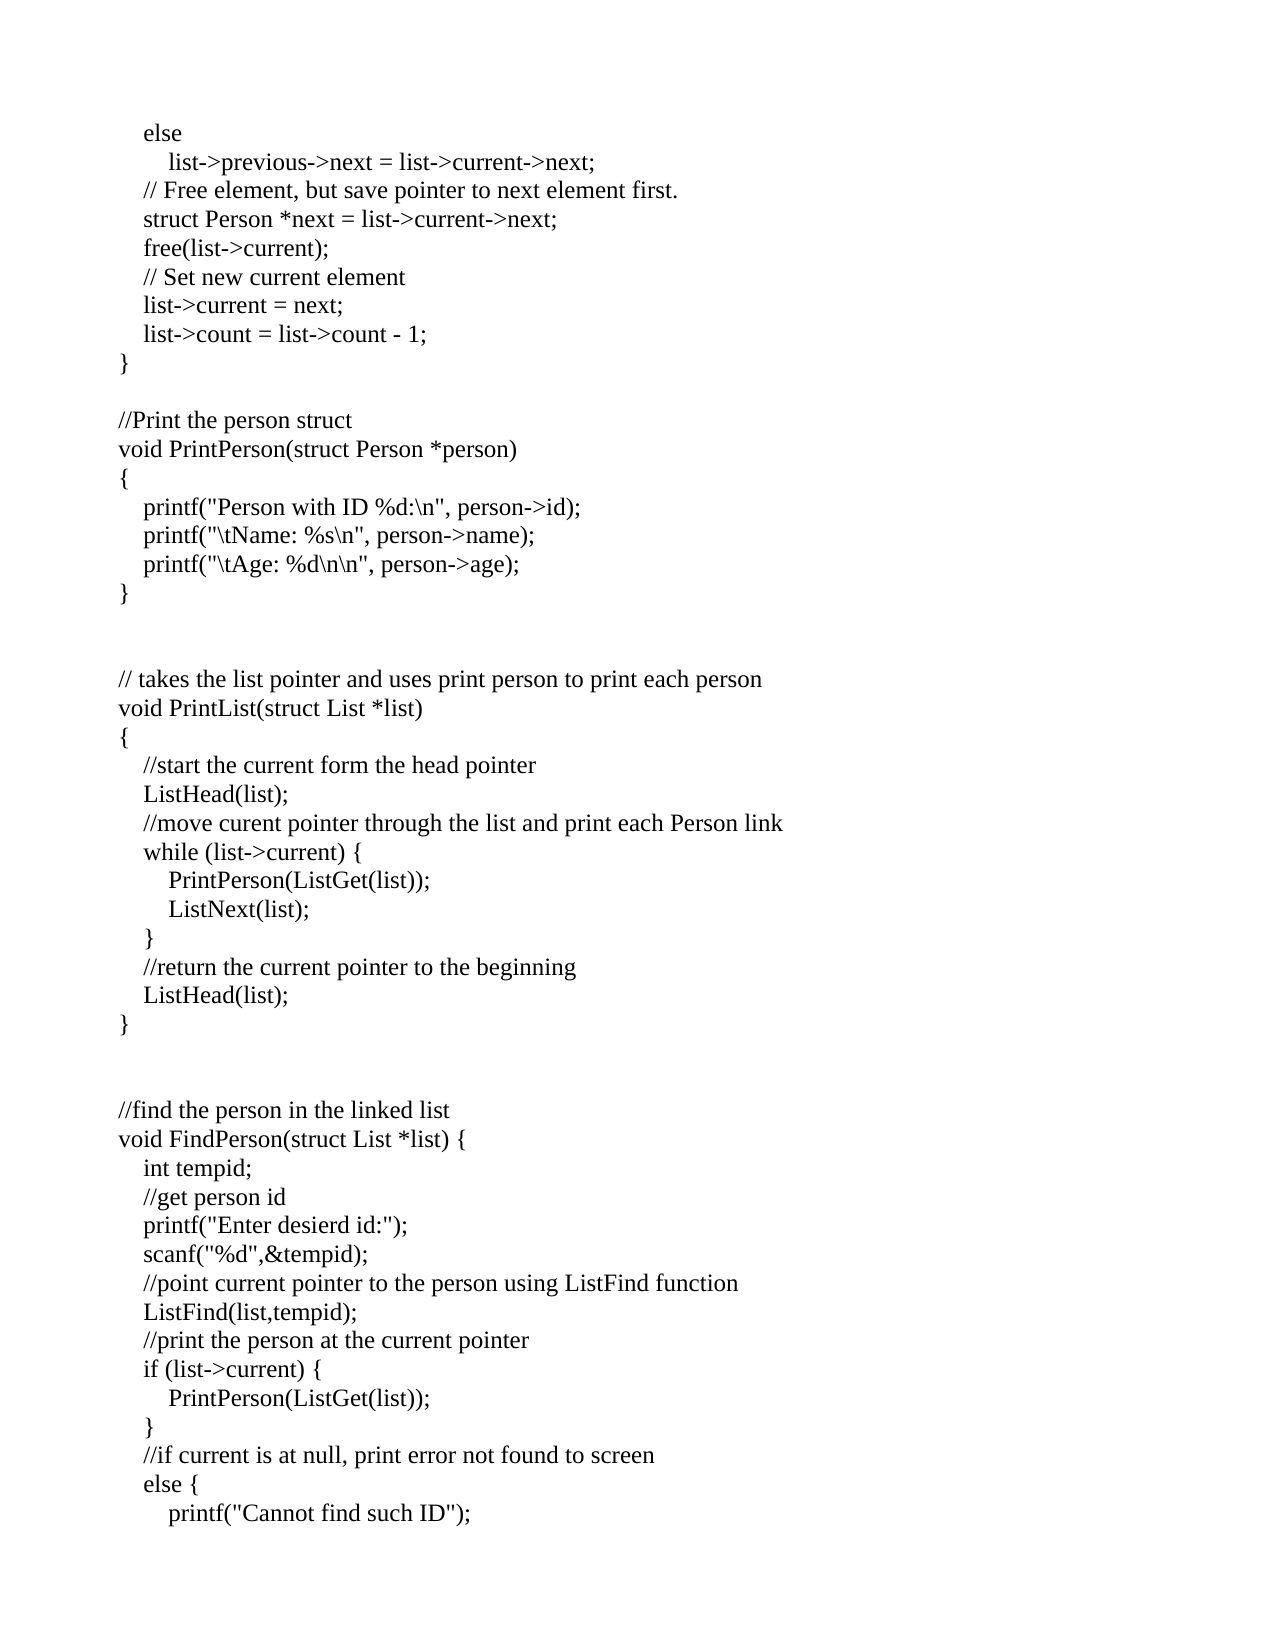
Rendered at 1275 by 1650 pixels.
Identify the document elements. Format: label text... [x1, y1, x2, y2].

text printf("\tName: %s\n", person->name); [118, 521, 1157, 549]
text PrintPerson(ListGet(list)); [118, 1383, 1157, 1412]
text ListHead(list); [118, 779, 1157, 808]
text list->count = list->count - 1; [118, 319, 1157, 348]
text { [118, 722, 1157, 751]
text //point current pointer to the person using ListFind function [118, 1268, 1157, 1297]
text void PrintPerson(struct Person *person) [118, 434, 1157, 463]
text } [118, 1009, 1157, 1038]
text list->current = next; [118, 291, 1157, 319]
text //find the person in the linked list [118, 1096, 1157, 1124]
text { [118, 463, 1157, 492]
text //move curent pointer through the list and print each Person link [118, 808, 1157, 837]
text } [118, 348, 1157, 377]
text void FindPerson(struct List *list) { [118, 1124, 1157, 1153]
text int tempid; [118, 1153, 1157, 1182]
text struct Person *next = list->current->next; [118, 204, 1157, 233]
text scanf("%d",&tempid); [118, 1239, 1157, 1268]
text printf("Person with ID %d:\n", person->id); [118, 492, 1157, 521]
text //get person id [118, 1182, 1157, 1211]
text else { [118, 1469, 1157, 1498]
text list->previous->next = list->current->next; [118, 147, 1157, 176]
text } [118, 1412, 1157, 1441]
text printf("Enter desierd id:"); [118, 1211, 1157, 1239]
text void PrintList(struct List *list) [118, 693, 1157, 722]
text free(list->current); [118, 233, 1157, 262]
text else [118, 118, 1157, 147]
text //if current is at null, print error not found to screen [118, 1441, 1157, 1469]
text ListFind(list,tempid); [118, 1297, 1157, 1326]
text if (list->current) { [118, 1354, 1157, 1383]
text } [118, 923, 1157, 952]
text while (list->current) { [118, 837, 1157, 866]
text printf("\tAge: %d\n\n", person->age); [118, 549, 1157, 578]
text // Set new current element [118, 262, 1157, 291]
text // Free element, but save pointer to next element first. [118, 176, 1157, 204]
text PrintPerson(ListGet(list)); [118, 866, 1157, 894]
text //return the current pointer to the beginning [118, 952, 1157, 981]
text // takes the list pointer and uses print person to print each person [118, 664, 1157, 693]
text ListHead(list); [118, 981, 1157, 1009]
text //print the person at the current pointer [118, 1326, 1157, 1354]
text ListNext(list); [118, 894, 1157, 923]
text printf("Cannot find such ID"); [118, 1498, 1157, 1527]
text } [118, 578, 1157, 607]
text //Print the person struct [118, 406, 1157, 434]
text //start the current form the head pointer [118, 751, 1157, 779]
